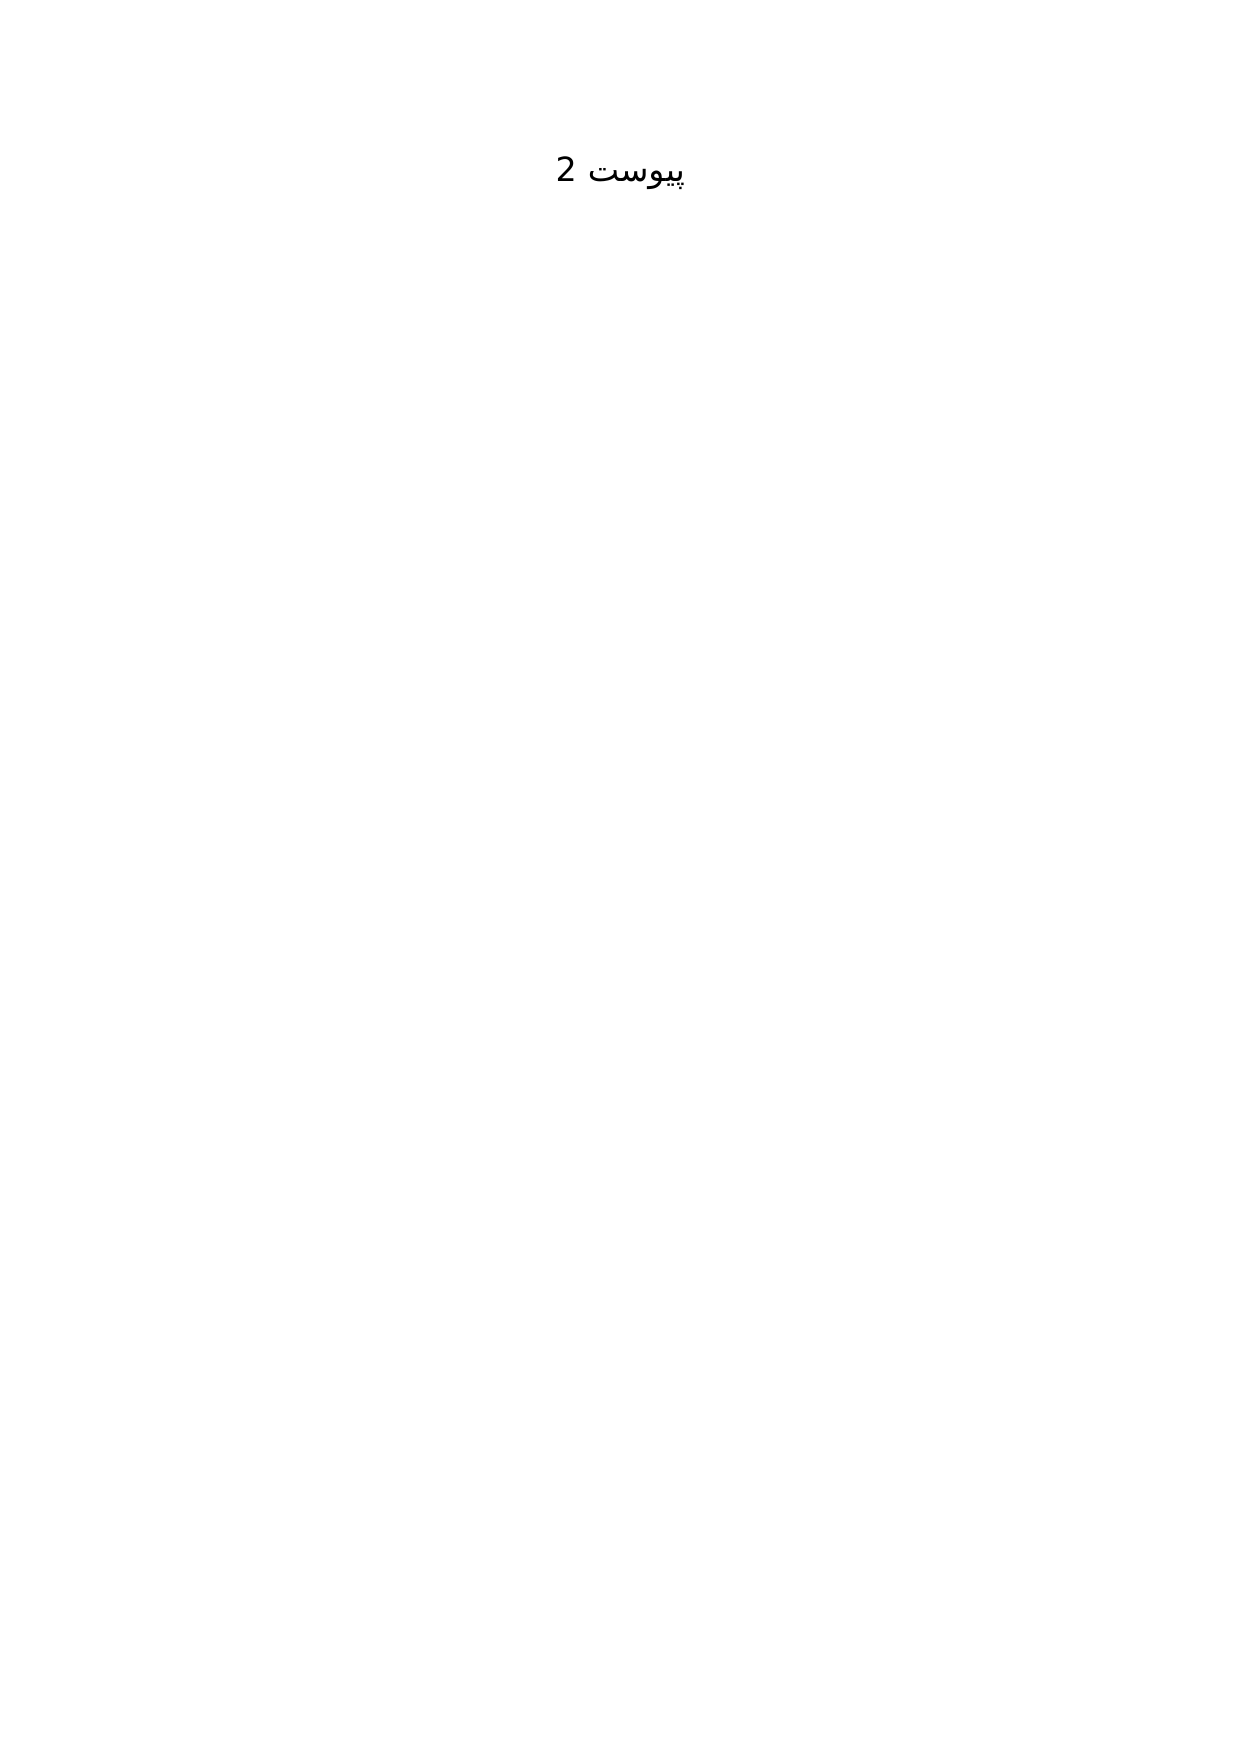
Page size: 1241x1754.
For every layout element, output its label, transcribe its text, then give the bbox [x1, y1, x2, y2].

text پيوست 2 [187, 150, 1053, 189]
